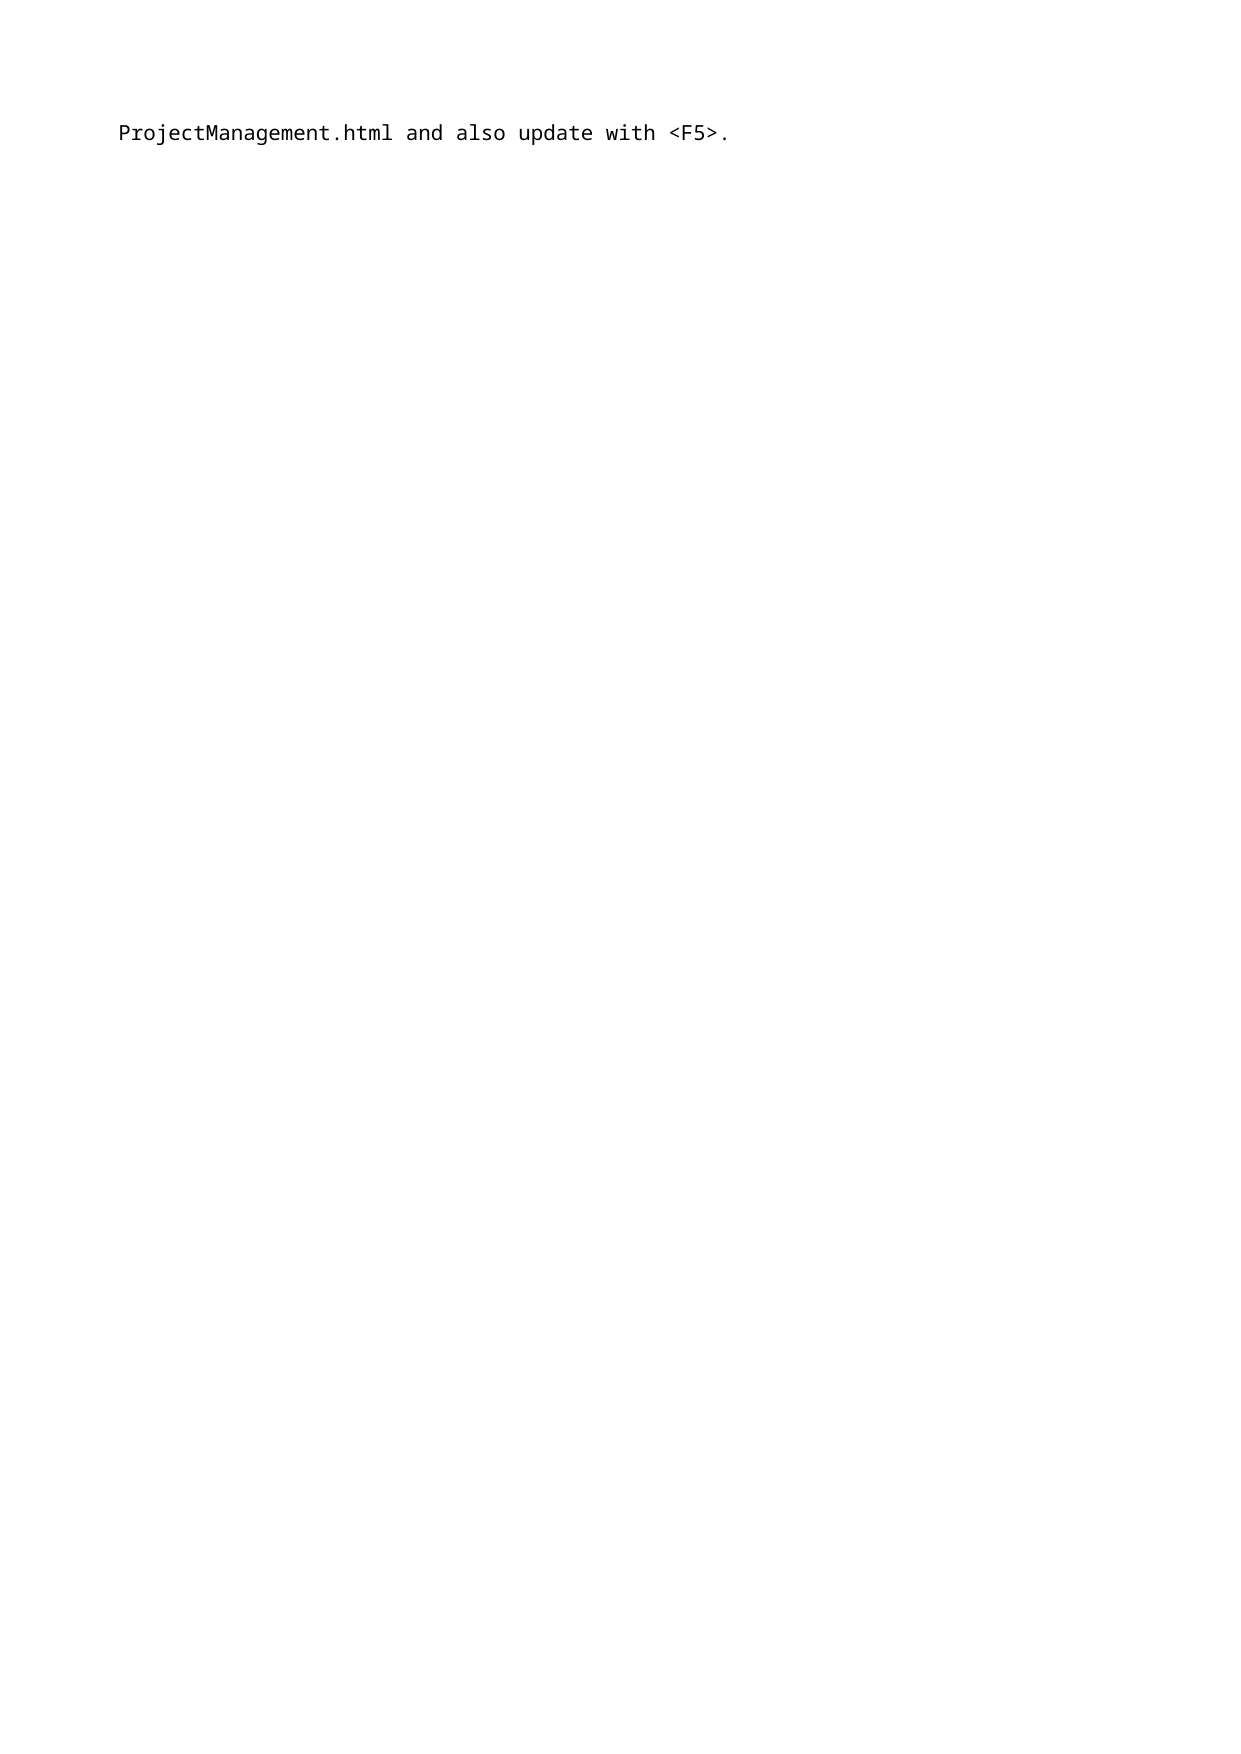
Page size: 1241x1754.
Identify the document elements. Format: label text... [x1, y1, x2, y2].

text ProjectManagement.html and also update with <F5>. [118, 118, 1122, 147]
